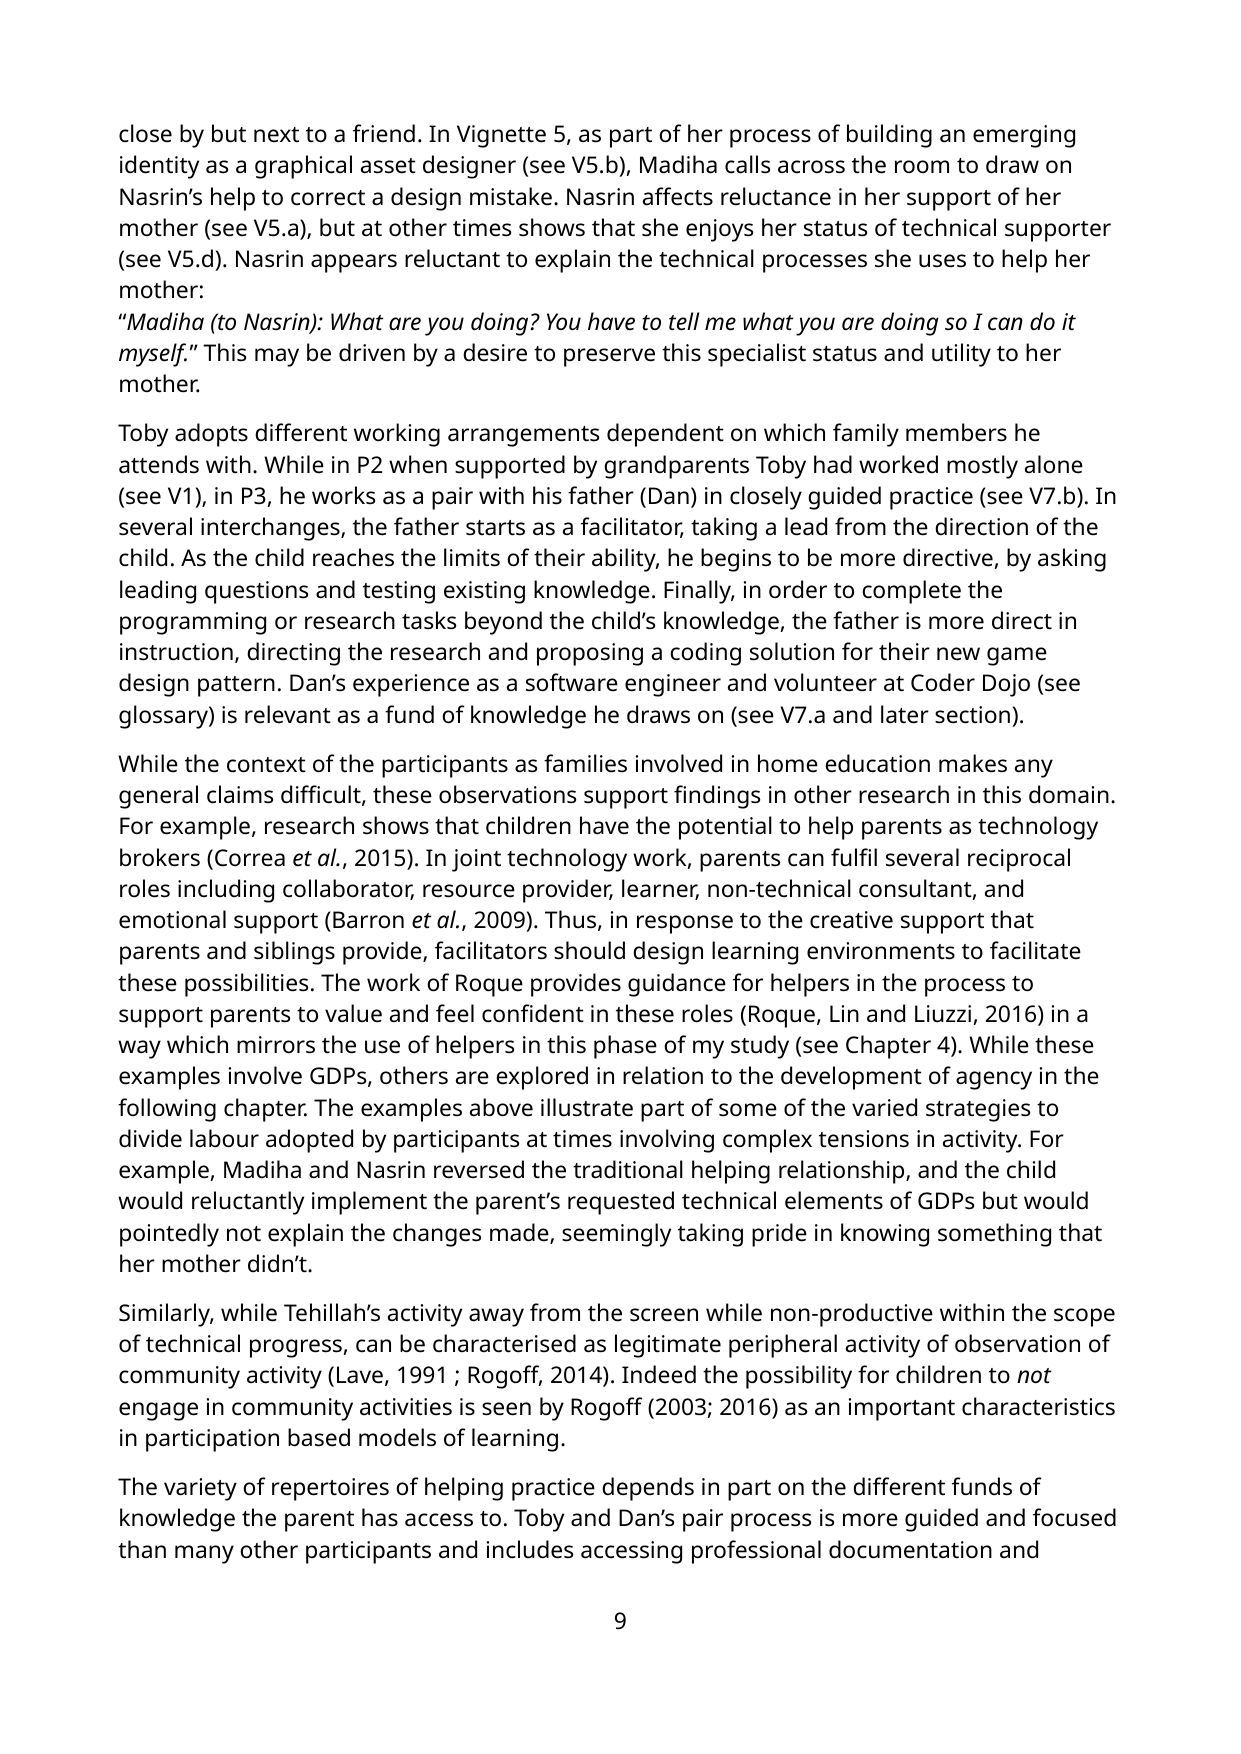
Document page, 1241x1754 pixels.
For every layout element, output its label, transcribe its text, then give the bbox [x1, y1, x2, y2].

text Toby adopts different working arrangements dependent on which family members he attends with. While in P2 when supported by grandparents Toby had worked mostly alone (see V1), in P3, he works as a pair with his father (Dan) in closely guided practice (see V7.b). In several interchanges, the father starts as a facilitator, taking a lead from the direction of the child. As the child reaches the limits of their ability, he begins to be more directive, by asking leading questions and testing existing knowledge. Finally, in order to complete the programming or research tasks beyond the child’s knowledge, the father is more direct in instruction, directing the research and proposing a coding solution for their new game design pattern. Dan’s experience as a software engineer and volunteer at Coder Dojo (see glossary) is relevant as a fund of knowledge he draws on (see V7.a and later section). [118, 417, 1122, 730]
text Similarly, while Tehillah’s activity away from the screen while non-productive within the scope of technical progress, can be characterised as legitimate peripheral activity of observation of community activity (Lave, 1991 ; Rogoff, 2014). Indeed the possibility for children to not engage in community activities is seen by Rogoff (2003; 2016) as an important characteristics in participation based models of learning. [118, 1297, 1122, 1453]
text The variety of repertoires of helping practice depends in part on the different funds of knowledge the parent has access to. Toby and Dan’s pair process is more guided and focused than many other participants and includes accessing professional documentation and [118, 1471, 1122, 1565]
text While the context of the participants as families involved in home education makes any general claims difficult, these observations support findings in other research in this domain. For example, research shows that children have the potential to help parents as technology brokers (Correa et al., 2015). In joint technology work, parents can fulfil several reciprocal roles including collaborator, resource provider, learner, non-technical consultant, and emotional support (Barron et al., 2009). Thus, in response to the creative support that parents and siblings provide, facilitators should design learning environments to facilitate these possibilities. The work of Roque provides guidance for helpers in the process to support parents to value and feel confident in these roles (Roque, Lin and Liuzzi, 2016) in a way which mirrors the use of helpers in this phase of my study (see Chapter 4). While these examples involve GDPs, others are explored in relation to the development of agency in the following chapter. The examples above illustrate part of some of the varied strategies to divide labour adopted by participants at times involving complex tensions in activity. For example, Madiha and Nasrin reversed the traditional helping relationship, and the child would reluctantly implement the parent’s requested technical elements of GDPs but would pointedly not explain the changes made, seemingly taking pride in knowing something that her mother didn’t. [118, 748, 1122, 1279]
text close by but next to a friend. In Vignette 5, as part of her process of building an emerging identity as a graphical asset designer (see V5.b), Madiha calls across the room to draw on Nasrin’s help to correct a design mistake. Nasrin affects reluctance in her support of her mother (see V5.a), but at other times shows that she enjoys her status of technical supporter (see V5.d). Nasrin appears reluctant to explain the technical processes she uses to help her mother: “Madiha (to Nasrin): What are you doing? You have to tell me what you are doing so I can do it myself.” This may be driven by a desire to preserve this specialist status and utility to her mother. [118, 118, 1122, 399]
